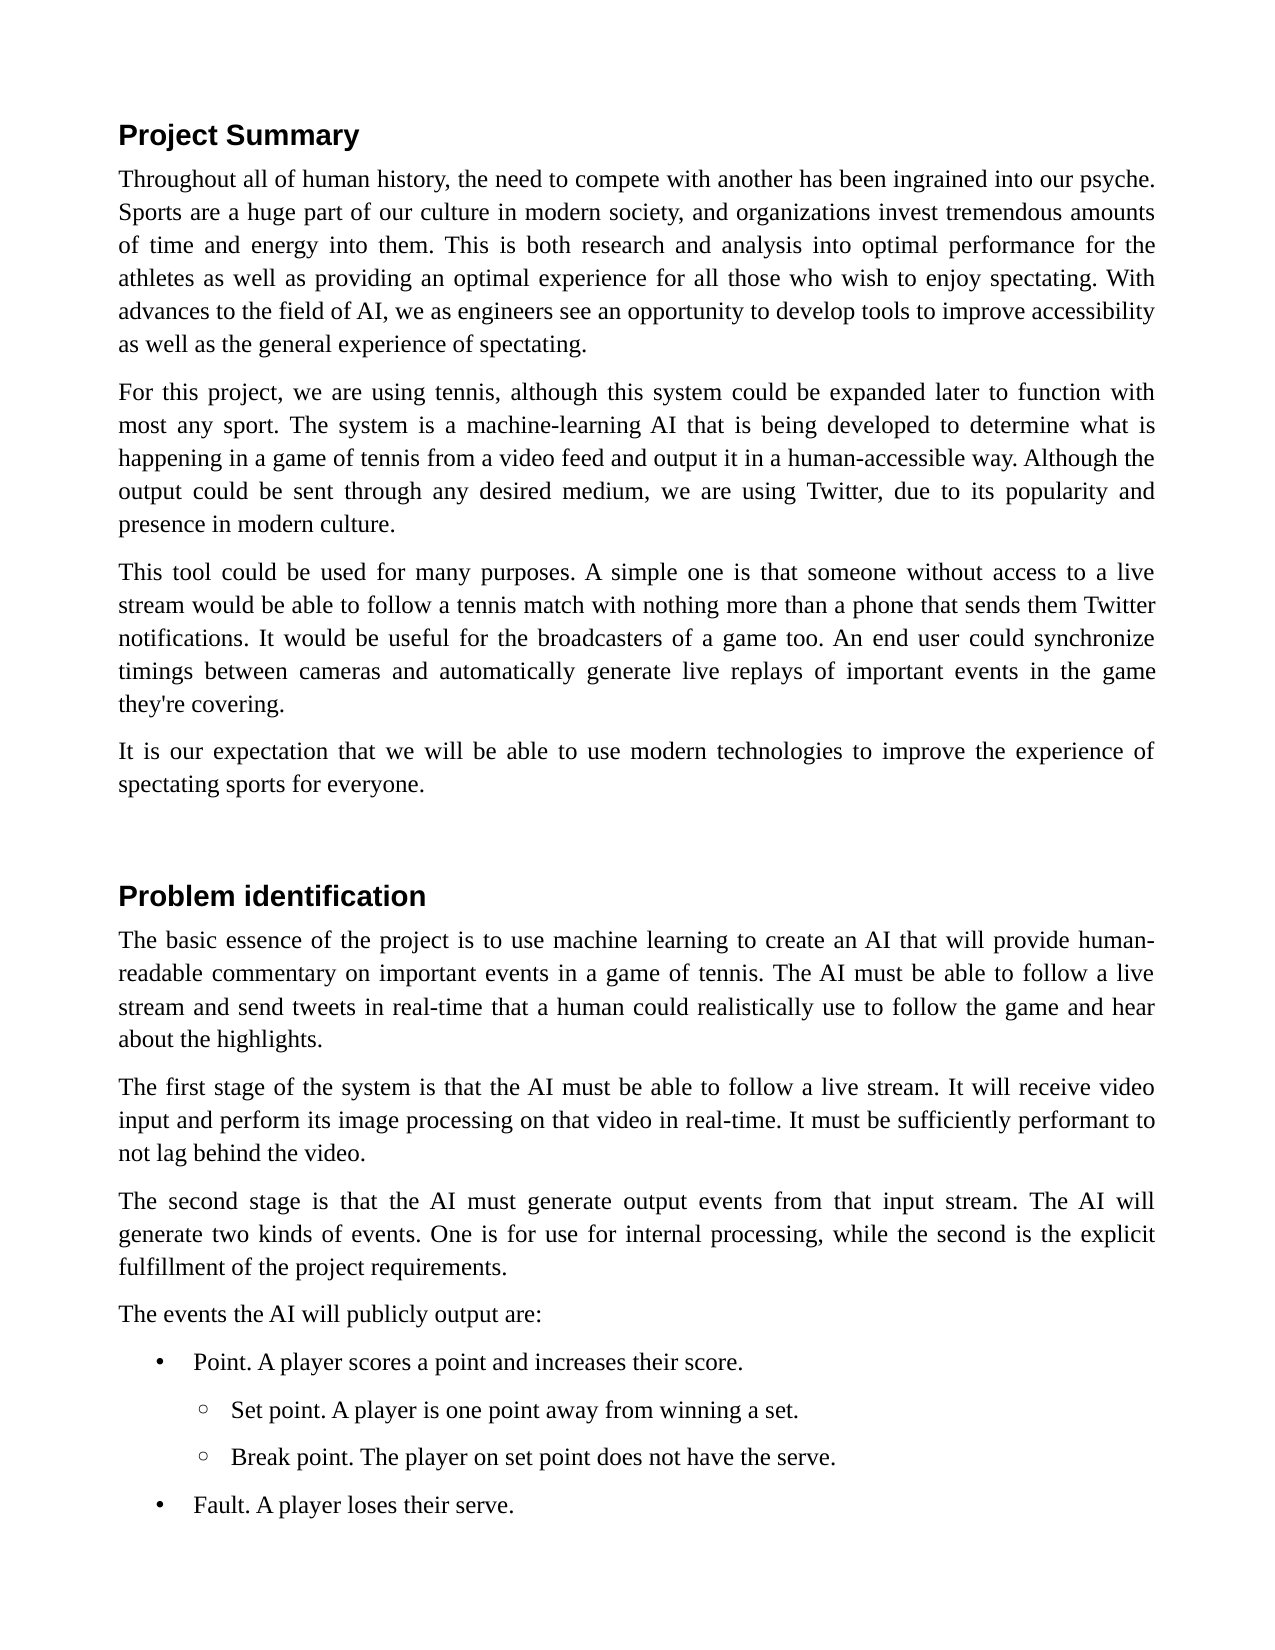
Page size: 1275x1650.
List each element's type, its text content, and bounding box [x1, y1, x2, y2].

text It is our expectation that we will be able to use modern technologies to improve the experience of spectating sports for everyone. [118, 736, 1157, 798]
text The basic essence of the project is to use machine learning to create an AI that will provide human-readable commentary on important events in a game of tennis. The AI must be able to follow a live stream and send tweets in real-time that a human could realistically use to follow the game and hear about the highlights. [118, 926, 1157, 1053]
subtitle Problem identification [118, 879, 1157, 913]
list Point. A player scores a point and increases their score. [156, 1347, 1157, 1376]
text For this project, we are using tennis, although this system could be expanded later to function with most any sport. The system is a machine-learning AI that is being developed to determine what is happening in a game of tennis from a video feed and output it in a human-accessible way. Although the output could be sent through any desired medium, we are using Twitter, due to its popularity and presence in modern culture. [118, 377, 1157, 538]
text The events the AI will publicly output are: [118, 1299, 1157, 1328]
text The first stage of the system is that the AI must be able to follow a live stream. It will receive video input and perform its image processing on that video in real-time. It must be sufficiently performant to not lag behind the video. [118, 1072, 1157, 1167]
subtitle Project Summary [118, 118, 1157, 152]
list Fault. A player loses their serve. [156, 1490, 1157, 1519]
list Set point. A player is one point away from winning a set. [193, 1395, 1157, 1423]
text Throughout all of human history, the need to compete with another has been ingrained into our psyche. Sports are a huge part of our culture in modern society, and organizations invest tremendous amounts of time and energy into them. This is both research and analysis into optimal performance for the athletes as well as providing an optimal experience for all those who wish to enjoy spectating. With advances to the field of AI, we as engineers see an opportunity to develop tools to improve accessibility as well as the general experience of spectating. [118, 164, 1157, 358]
list Break point. The player on set point does not have the serve. [193, 1442, 1157, 1471]
text The second stage is that the AI must generate output events from that input stream. The AI will generate two kinds of events. One is for use for internal processing, while the second is the explicit fulfillment of the project requirements. [118, 1186, 1157, 1281]
text This tool could be used for many purposes. A simple one is that someone without access to a live stream would be able to follow a tennis match with nothing more than a phone that sends them Twitter notifications. It would be useful for the broadcasters of a game too. An end user could synchronize timings between cameras and automatically generate live replays of important events in the game they're covering. [118, 557, 1157, 718]
